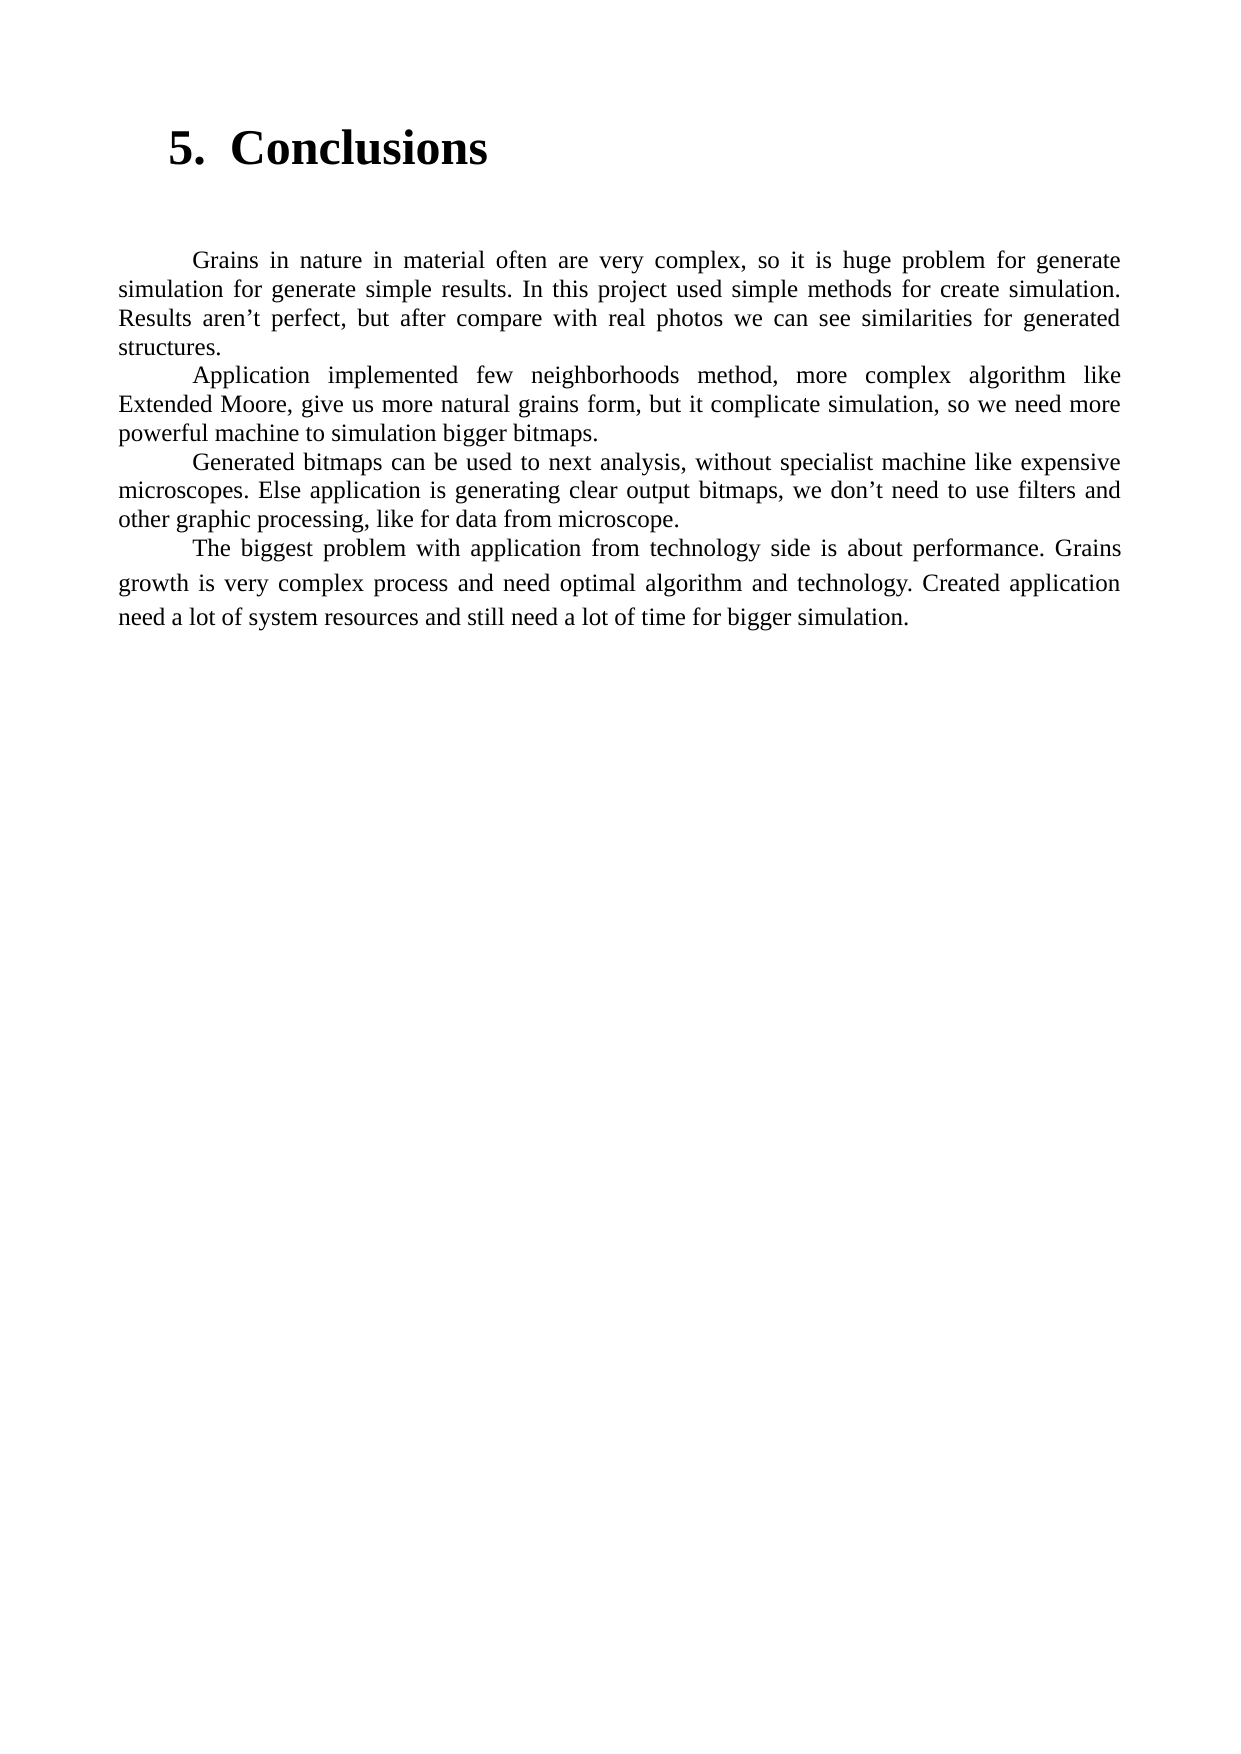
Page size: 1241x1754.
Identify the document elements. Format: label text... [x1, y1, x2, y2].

text Grains in nature in material often are very complex, so it is huge problem for generate simulation for generate simple results. In this project used simple methods for create simulation. Results aren’t perfect, but after compare with real photos we can see similarities for generated structures. [118, 246, 1122, 361]
subtitle Conclusions [156, 118, 1122, 176]
text Generated bitmaps can be used to next analysis, without specialist machine like expensive microscopes. Else application is generating clear output bitmaps, we don’t need to use filters and other graphic processing, like for data from microscope. [118, 447, 1122, 533]
text The biggest problem with application from technology side is about performance. Grains growth is very complex process and need optimal algorithm and technology. Created application need a lot of system resources and still need a lot of time for bigger simulation. [118, 533, 1122, 631]
text Application implemented few neighborhoods method, more complex algorithm like Extended Moore, give us more natural grains form, but it complicate simulation, so we need more powerful machine to simulation bigger bitmaps. [118, 361, 1122, 447]
